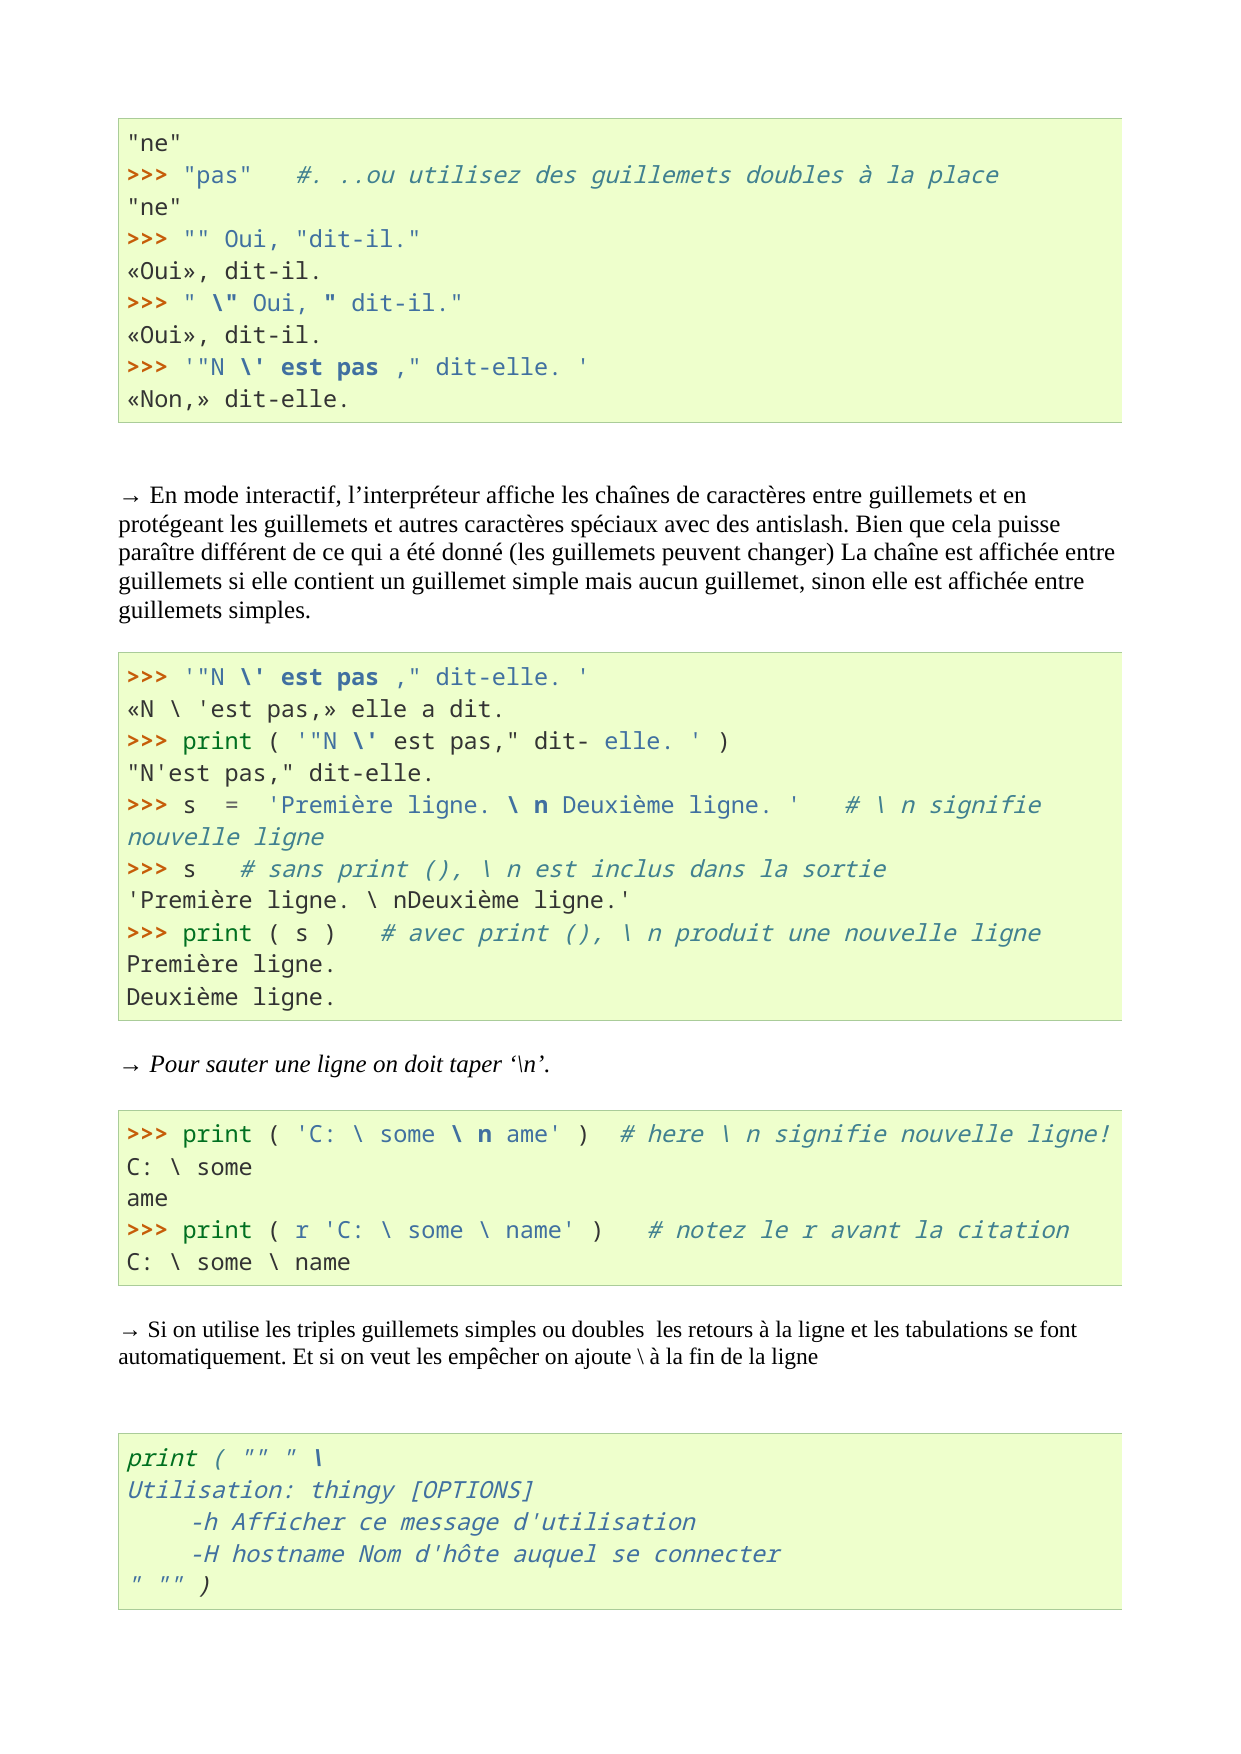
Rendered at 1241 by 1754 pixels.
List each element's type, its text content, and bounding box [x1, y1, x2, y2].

text «N \ 'est pas,» elle a dit. [119, 684, 1122, 716]
text >>> "" Oui, "dit-il." [119, 214, 1122, 246]
text «Oui», dit-il. [119, 310, 1122, 342]
text «Non,» dit-elle. [119, 374, 1122, 422]
text Utilisation: thingy [OPTIONS] [119, 1465, 1122, 1497]
text → Pour sauter une ligne on doit taper ‘\n’. [118, 1049, 1122, 1078]
text → En mode interactif, l’interpréteur affiche les chaînes de caractères entre guillemets et en protégeant les guillemets et autres caractères spéciaux avec des antislash. Bien que cela puisse paraître différent de ce qui a été donné (les guillemets peuvent changer) La chaîne est affichée entre guillemets si elle contient un guillemet simple mais aucun guillemet, sinon elle est affichée entre guillemets simples. [118, 480, 1122, 624]
text >>> print ( s ) # avec print (), \ n produit une nouvelle ligne [119, 908, 1122, 940]
text -h Afficher ce message d'utilisation [119, 1497, 1122, 1529]
text >>> '"N \' est pas ," dit-elle. ' [119, 342, 1122, 374]
text "N'est pas," dit-elle. [119, 748, 1122, 780]
text >>> print ( '"N \' est pas," dit- elle. ' ) [119, 716, 1122, 748]
text >>> s # sans print (), \ n est inclus dans la sortie [119, 844, 1122, 876]
text C: \ some [119, 1142, 1122, 1174]
text 'Première ligne. \ nDeuxième ligne.' [119, 876, 1122, 908]
text >>> "pas" #. ..ou utilisez des guillemets doubles à la place [119, 150, 1122, 182]
text >>> print ( r 'C: \ some \ name' ) # notez le r avant la citation [119, 1206, 1122, 1238]
text C: \ some \ name [119, 1238, 1122, 1285]
text >>> '"N \' est pas ," dit-elle. ' [119, 653, 1122, 684]
text " "" ) [119, 1561, 1122, 1609]
text → Si on utilise les triples guillemets simples ou doubles les retours à la ligne et les tabulations se font automatiquement. Et si on veut les empêcher on ajoute \ à la fin de la ligne [118, 1315, 1122, 1369]
text >>> " \" Oui, " dit-il." [119, 278, 1122, 310]
text >>> print ( 'C: \ some \ n ame' ) # here \ n signifie nouvelle ligne! [119, 1111, 1122, 1142]
text "ne" [119, 119, 1122, 150]
text Deuxième ligne. [119, 972, 1122, 1020]
text "ne" [119, 182, 1122, 214]
text Première ligne. [119, 940, 1122, 972]
text -H hostname Nom d'hôte auquel se connecter [119, 1529, 1122, 1561]
text «Oui», dit-il. [119, 246, 1122, 278]
text ame [119, 1174, 1122, 1206]
text print ( "" " \ [119, 1434, 1122, 1465]
text >>> s = 'Première ligne. \ n Deuxième ligne. ' # \ n signifie nouvelle ligne [119, 780, 1122, 844]
